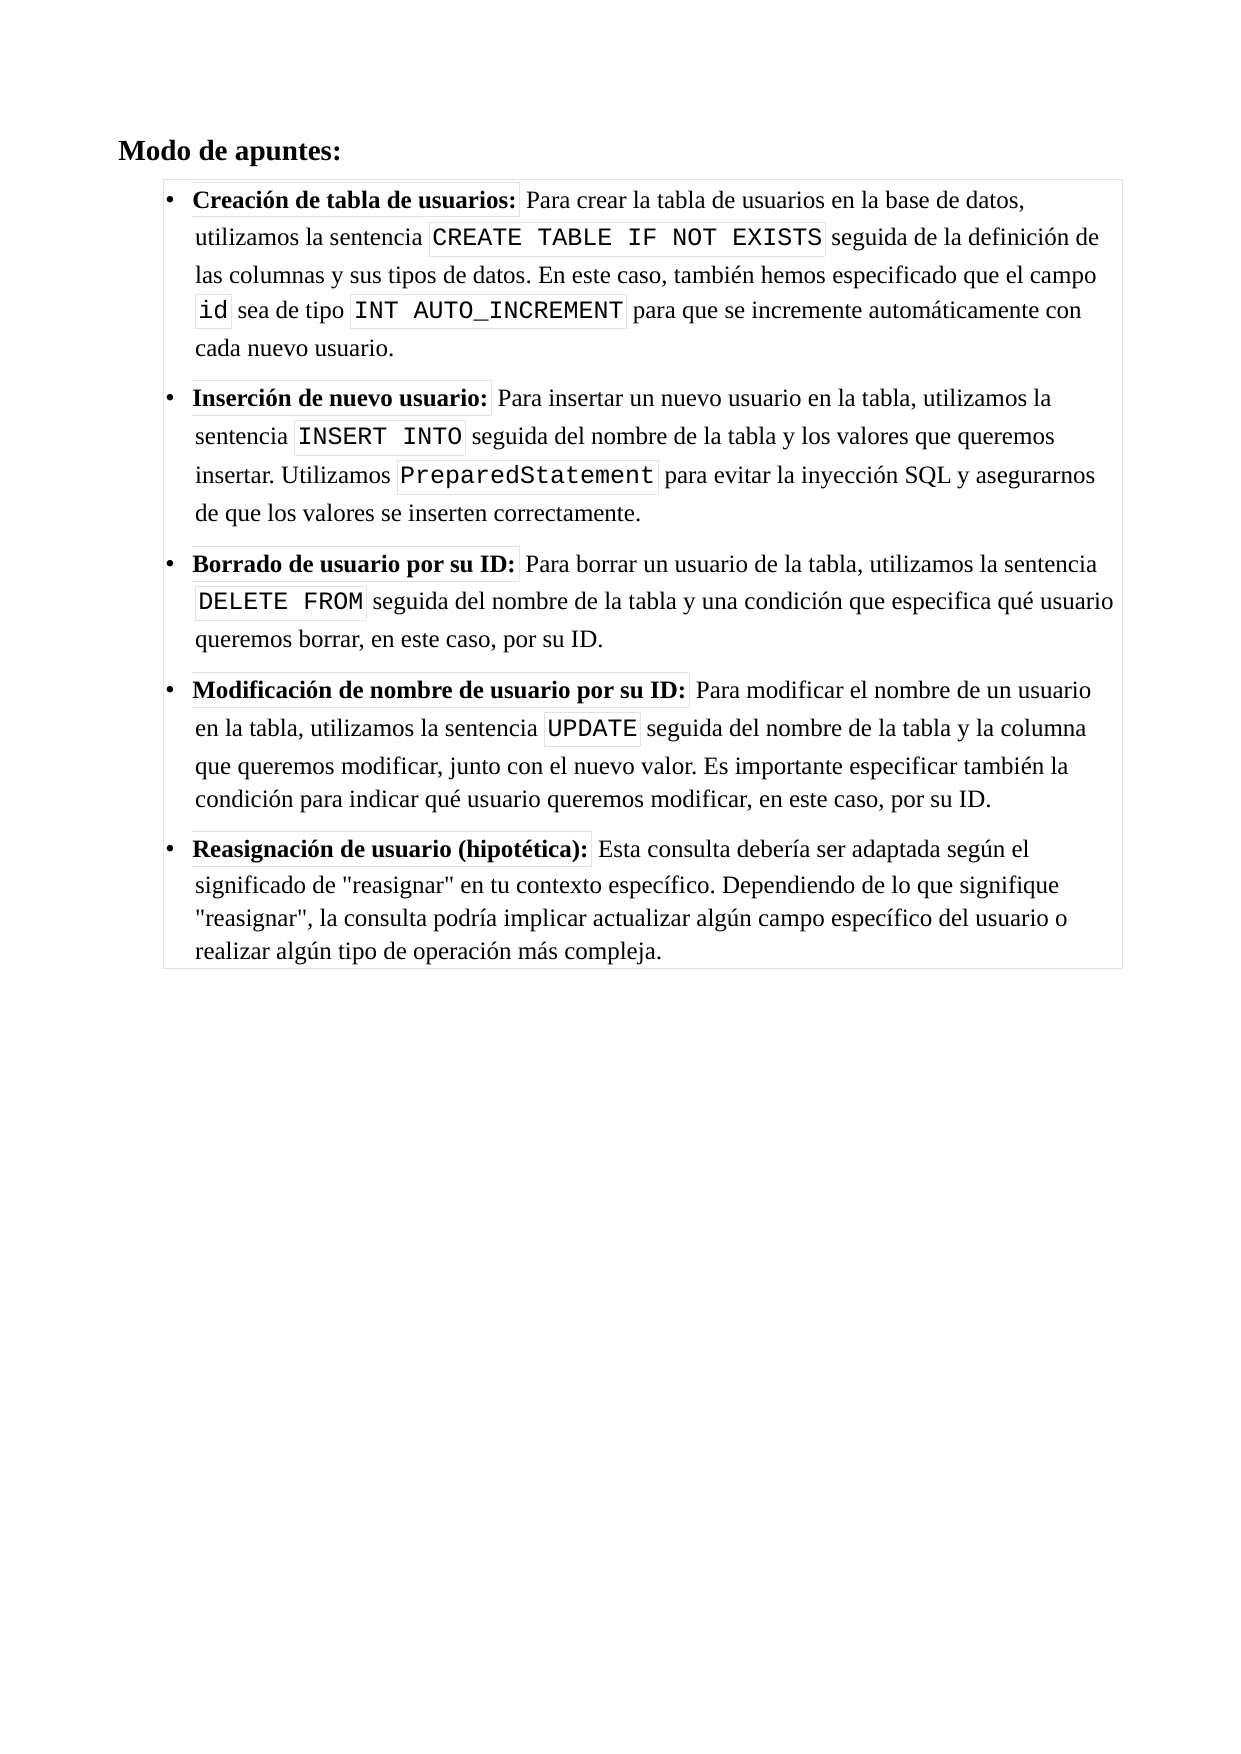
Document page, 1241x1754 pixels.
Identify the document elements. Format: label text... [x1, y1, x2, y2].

list Inserción de nuevo usuario: Para insertar un nuevo usuario en la tabla, utilizamos la sentencia INSERT INTO seguida del nombre de la tabla y los valores que queremos insertar. Utilizamos PreparedStatement para evitar la inyección SQL y asegurarnos de que los valores se inserten correctamente. [164, 377, 1122, 527]
list Modificación de nombre de usuario por su ID: Para modificar el nombre de un usuario en la tabla, utilizamos la sentencia UPDATE seguida del nombre de la tabla y la columna que queremos modificar, junto con el nuevo valor. Es importante especificar también la condición para indicar qué usuario queremos modificar, en este caso, por su ID. [164, 669, 1122, 812]
list Creación de tabla de usuarios: Para crear la tabla de usuarios en la base de datos, utilizamos la sentencia CREATE TABLE IF NOT EXISTS seguida de la definición de las columnas y sus tipos de datos. En este caso, también hemos especificado que el campo id sea de tipo INT AUTO_INCREMENT para que se incremente automáticamente con cada nuevo usuario. [164, 180, 1122, 362]
subtitle Modo de apuntes: [118, 133, 1122, 166]
list Borrado de usuario por su ID: Para borrar un usuario de la tabla, utilizamos la sentencia DELETE FROM seguida del nombre de la tabla y una condición que especifica qué usuario queremos borrar, en este caso, por su ID. [164, 543, 1122, 653]
list Reasignación de usuario (hipotética): Esta consulta debería ser adaptada según el significado de "reasignar" en tu contexto específico. Dependiendo de lo que signifique "reasignar", la consulta podría implicar actualizar algún campo específico del usuario o realizar algún tipo de operación más compleja. [164, 828, 1122, 968]
